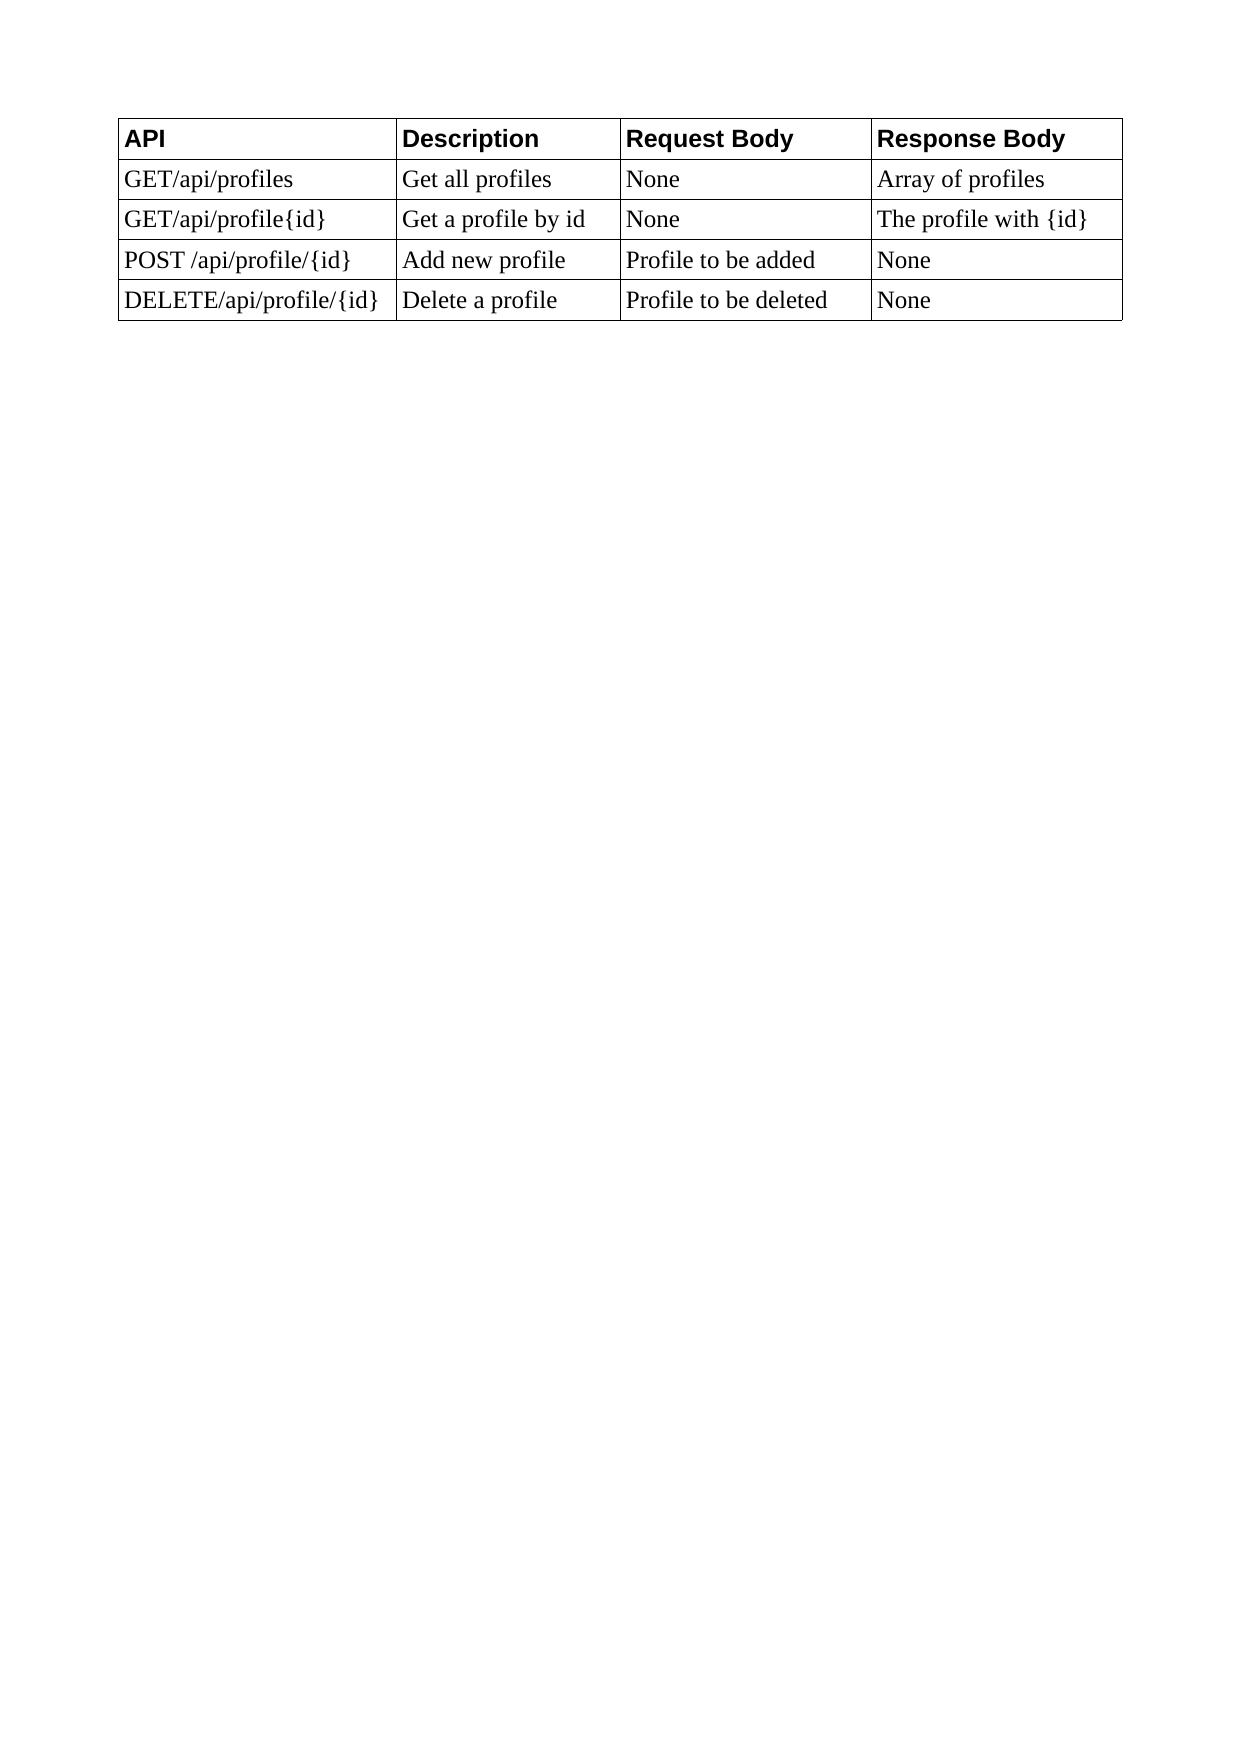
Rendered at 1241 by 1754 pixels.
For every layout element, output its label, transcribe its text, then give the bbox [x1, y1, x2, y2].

table_cell Profile to be added [621, 240, 871, 279]
table_cell None [621, 160, 871, 199]
table_header API [119, 119, 396, 158]
table_cell The profile with {id} [872, 200, 1122, 239]
table_cell GET/api/profiles [119, 160, 396, 199]
table_cell Add new profile [397, 240, 620, 279]
table_header Request Body [621, 119, 871, 158]
table_cell Get all profiles [397, 160, 620, 199]
table_cell DELETE/api/profile/{id} [119, 280, 396, 320]
table_cell None [621, 200, 871, 239]
table_header Response Body [872, 119, 1122, 158]
table_cell POST /api/profile/{id} [119, 240, 396, 279]
table_header Description [397, 119, 620, 158]
table_cell Profile to be deleted [621, 280, 871, 320]
table_cell None [872, 280, 1122, 320]
table_cell None [872, 240, 1122, 279]
table_cell Array of profiles [872, 160, 1122, 199]
table_cell GET/api/profile{id} [119, 200, 396, 239]
table_cell Get a profile by id [397, 200, 620, 239]
table_cell Delete a profile [397, 280, 620, 320]
